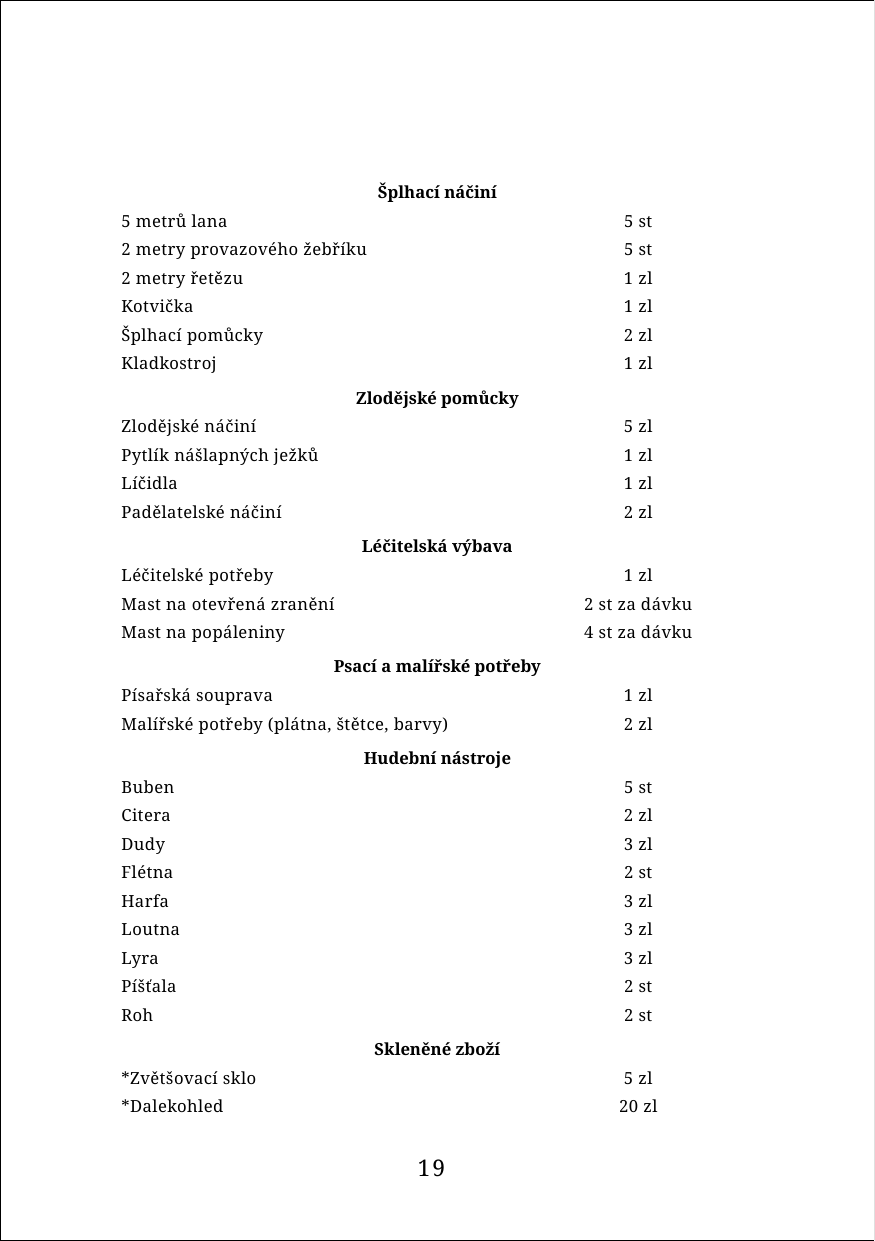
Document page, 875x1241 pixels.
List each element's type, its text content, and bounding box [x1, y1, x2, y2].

table_cell 5 metrů lana [118, 206, 520, 235]
table_cell Mast na otevřená zranění [118, 589, 520, 618]
table_cell Roh [118, 1001, 520, 1029]
table_cell 2 st za dávku [520, 589, 756, 618]
table_cell Písařská souprava [118, 681, 520, 709]
table_cell Malířské potřeby (plátna, štětce, barvy) [118, 709, 520, 738]
table_cell 20 zl [520, 1092, 756, 1121]
table_cell *Dalekohled [118, 1092, 520, 1121]
table_cell 2 st [520, 858, 756, 886]
table_cell Kladkostroj [118, 349, 520, 377]
table_cell Citera [118, 801, 520, 829]
table_cell 2 metry provazového žebříku [118, 235, 520, 263]
table_cell 4 st za dávku [520, 618, 756, 646]
table_cell Loutna [118, 915, 520, 943]
table_cell Zlodějské pomůcky [118, 378, 756, 412]
table_cell 2 zl [520, 709, 756, 738]
table_cell Pytlík nášlapných ježků [118, 441, 520, 469]
table_cell 2 zl [520, 801, 756, 829]
table_cell 1 zl [520, 263, 756, 292]
table_cell 2 zl [520, 498, 756, 526]
table_cell 1 zl [520, 469, 756, 498]
table_cell 3 zl [520, 886, 756, 915]
table_cell Padělatelské náčiní [118, 498, 520, 526]
table_cell Lyra [118, 944, 520, 972]
table_cell 1 zl [520, 681, 756, 709]
table_cell 1 zl [520, 441, 756, 469]
table_cell Šplhací náčiní [118, 172, 756, 206]
table_cell 3 zl [520, 915, 756, 943]
table_cell 2 zl [520, 320, 756, 349]
table_cell Léčitelské potřeby [118, 561, 520, 589]
table_cell 5 st [520, 772, 756, 801]
table_cell Šplhací pomůcky [118, 320, 520, 349]
table_cell Psací a malířské potřeby [118, 646, 756, 681]
table_cell 5 st [520, 235, 756, 263]
table_cell 1 zl [520, 292, 756, 320]
table_cell 2 st [520, 972, 756, 1001]
table_cell 1 zl [520, 561, 756, 589]
table_cell *Zvětšovací sklo [118, 1064, 520, 1092]
table_cell 5 zl [520, 1064, 756, 1092]
table_cell 5 st [520, 206, 756, 235]
table_cell Hudební nástroje [118, 738, 756, 772]
table_cell Zlodějské náčiní [118, 412, 520, 441]
table_cell 2 metry řetězu [118, 263, 520, 292]
table_cell Flétna [118, 858, 520, 886]
table_cell 2 st [520, 1001, 756, 1029]
table_cell 3 zl [520, 829, 756, 858]
table_cell Kotvička [118, 292, 520, 320]
table_cell Harfa [118, 886, 520, 915]
table_cell Buben [118, 772, 520, 801]
table_cell Píšťala [118, 972, 520, 1001]
table_cell Léčitelská výbava [118, 526, 756, 561]
table_cell 5 zl [520, 412, 756, 441]
table_cell Líčidla [118, 469, 520, 498]
table_cell 1 zl [520, 349, 756, 377]
table_cell Dudy [118, 829, 520, 858]
table_cell Skleněné zboží [118, 1029, 756, 1064]
table_cell Mast na popáleniny [118, 618, 520, 646]
table_cell 3 zl [520, 944, 756, 972]
